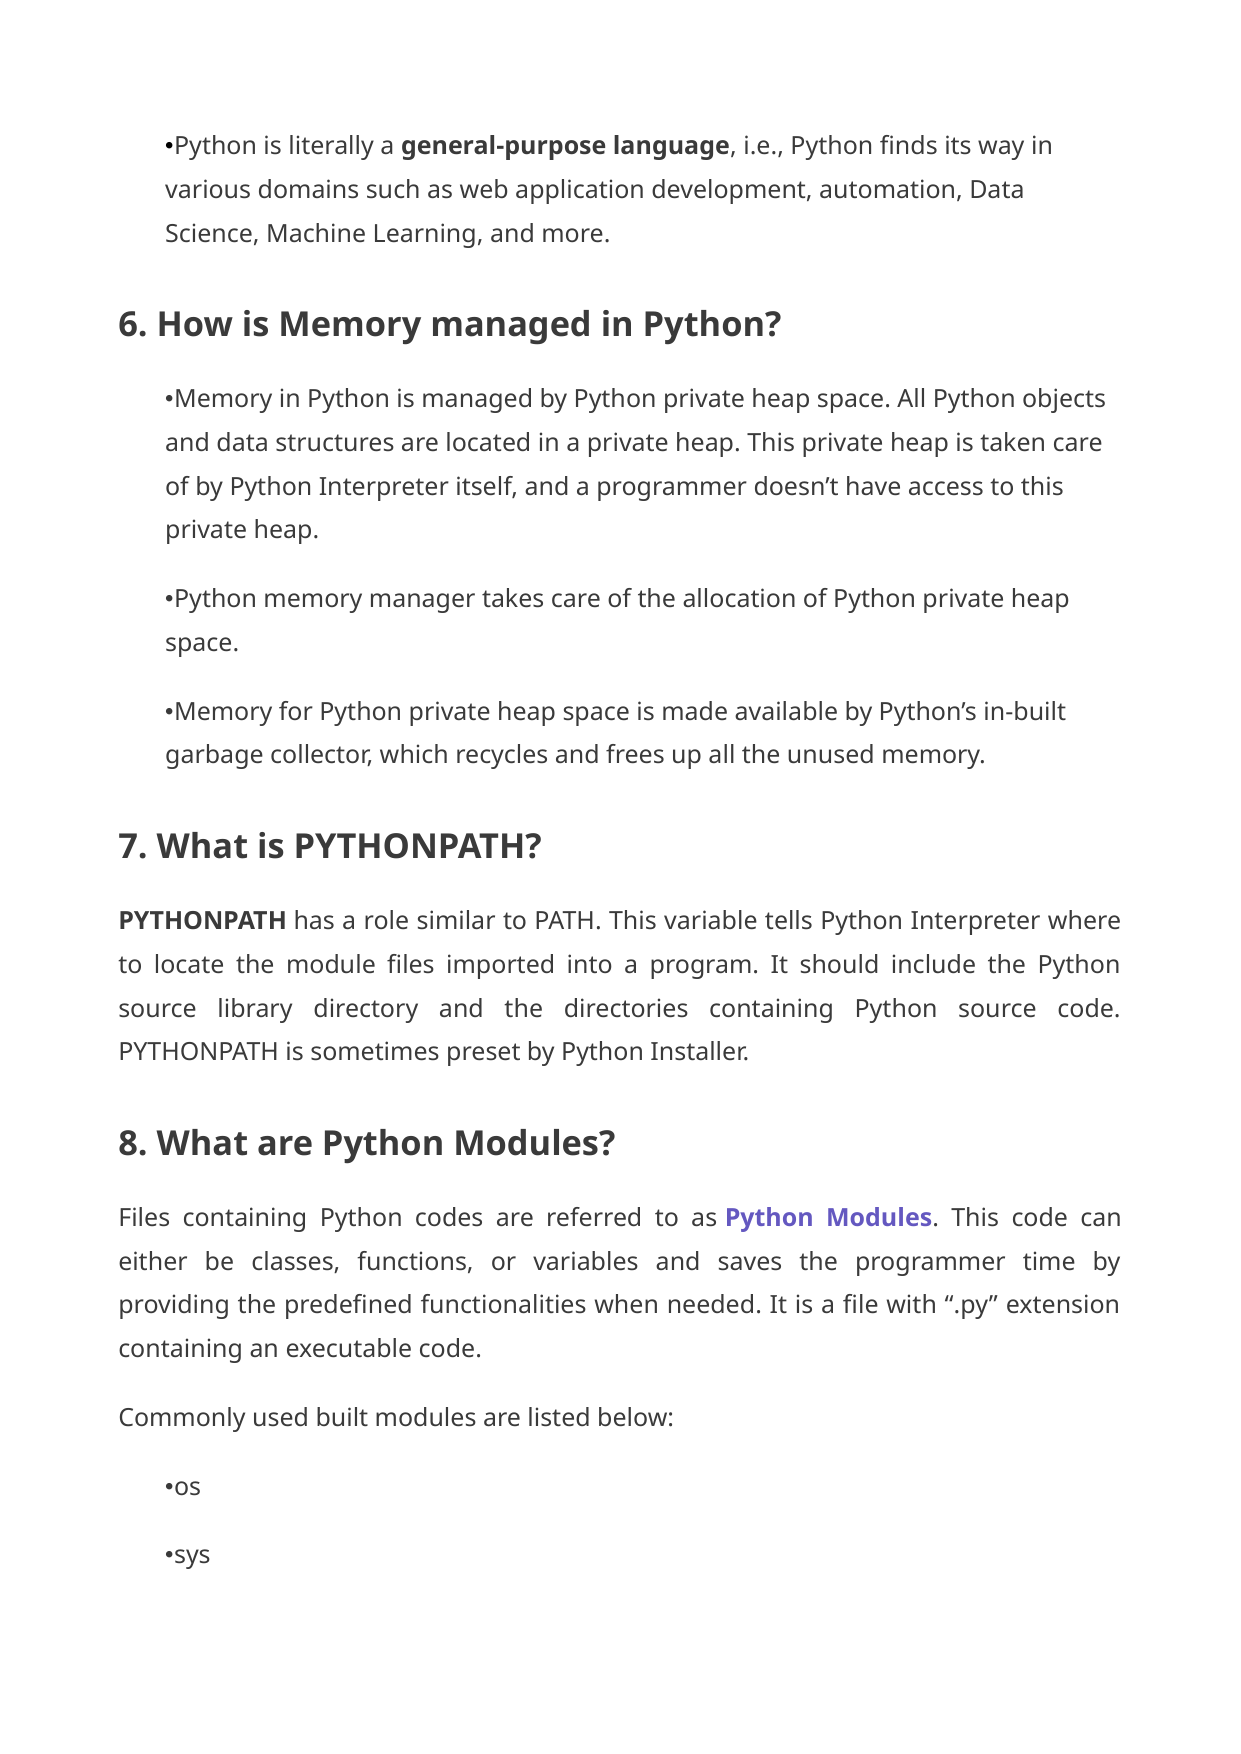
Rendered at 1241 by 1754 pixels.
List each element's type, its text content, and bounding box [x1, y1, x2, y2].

text PYTHONPATH has a role similar to PATH. This variable tells Python Interpreter where to locate the module files imported into a program. It should include the Python source library directory and the directories containing Python source code. PYTHONPATH is sometimes preset by Python Installer. [118, 893, 1122, 1068]
subtitle 7. What is PYTHONPATH? [118, 818, 1122, 868]
list Python memory manager takes care of the allocation of Python private heap space. [165, 571, 1122, 659]
list Memory in Python is managed by Python private heap space. All Python objects and data structures are located in a private heap. This private heap is taken care of by Python Interpreter itself, and a programmer doesn’t have access to this private heap. [165, 371, 1122, 546]
text Files containing Python codes are referred to as Python Modules. This code can either be classes, functions, or variables and saves the programmer time by providing the predefined functionalities when needed. It is a file with “.py” extension containing an executable code. [118, 1190, 1122, 1365]
list Python is literally a general-purpose language, i.e., Python finds its way in various domains such as web application development, automation, Data Science, Machine Learning, and more. [165, 118, 1122, 249]
subtitle 6. How is Memory managed in Python? [118, 296, 1122, 346]
subtitle 8. What are Python Modules? [118, 1115, 1122, 1165]
list os [165, 1459, 1122, 1502]
list Memory for Python private heap space is made available by Python’s in-built garbage collector, which recycles and frees up all the unused memory. [165, 684, 1122, 771]
text Commonly used built modules are listed below: [118, 1390, 1122, 1434]
list sys [165, 1527, 1122, 1571]
